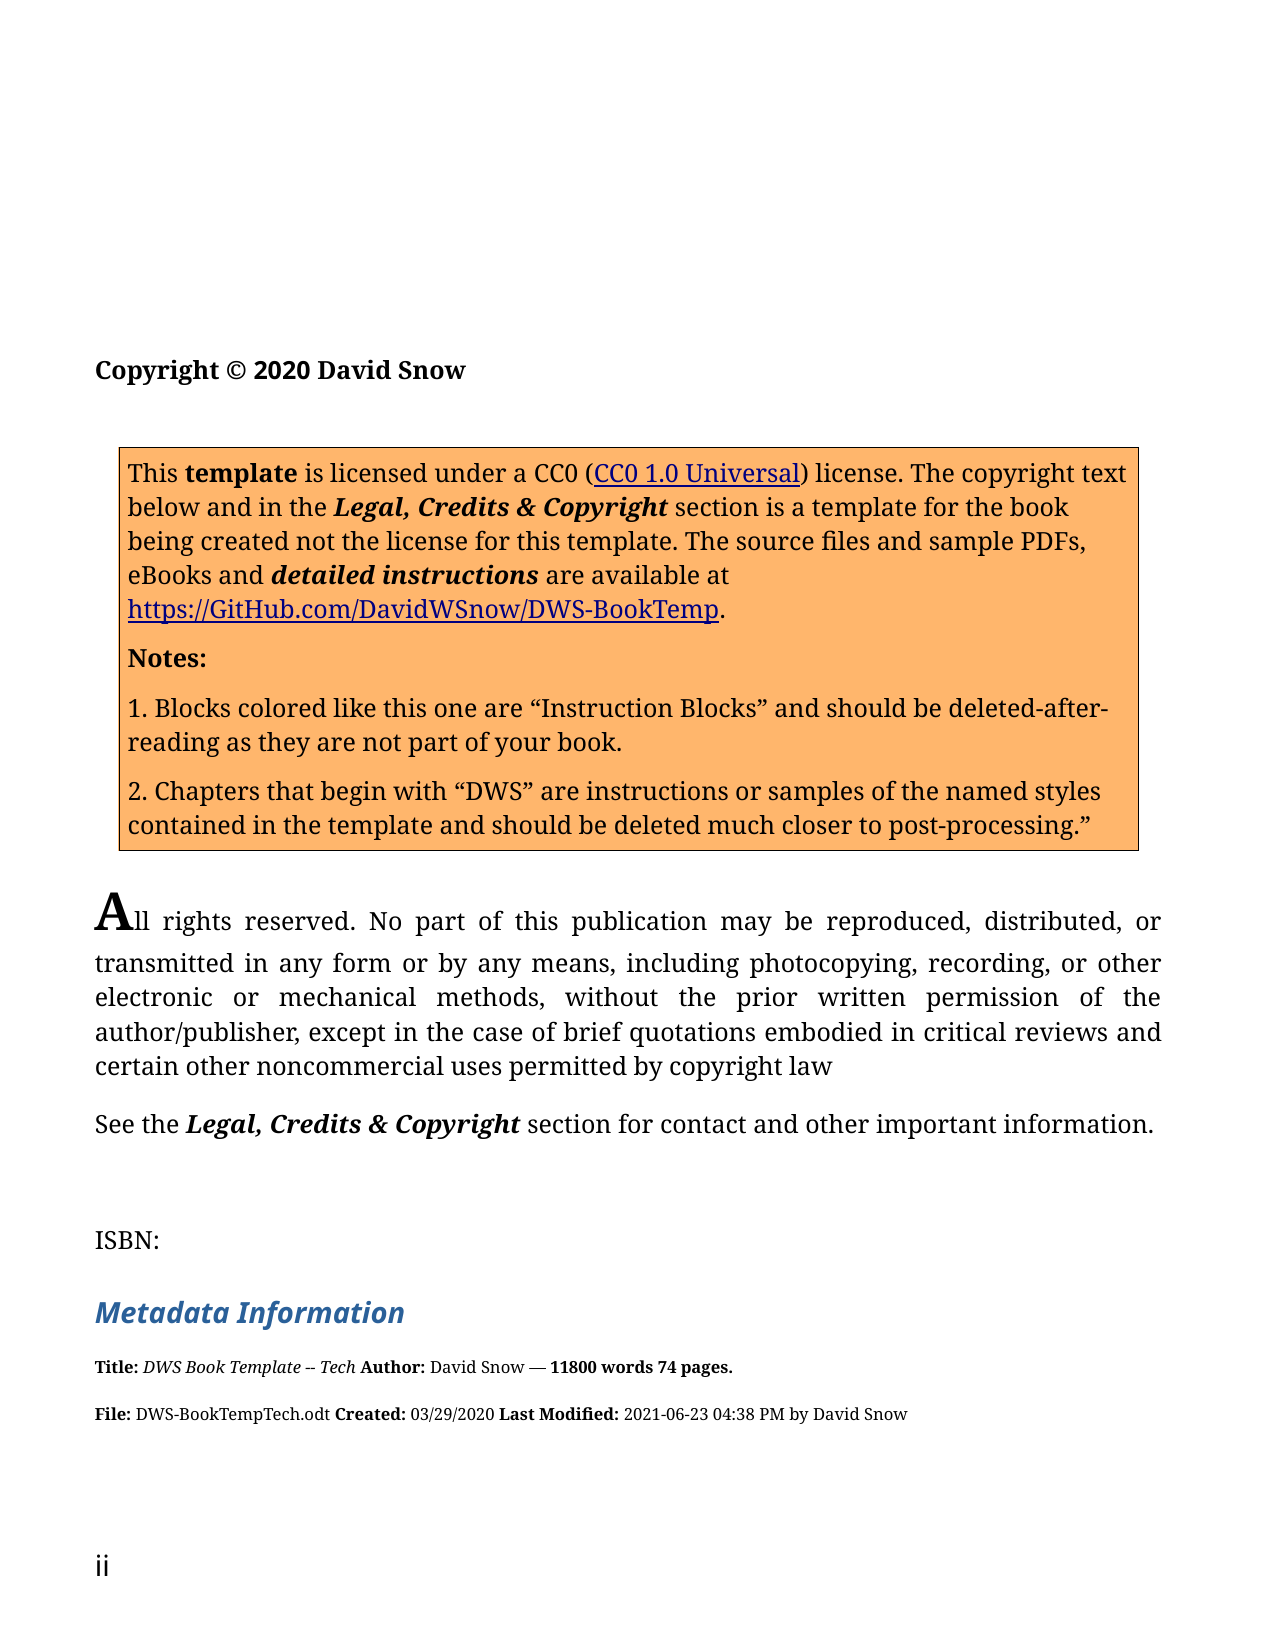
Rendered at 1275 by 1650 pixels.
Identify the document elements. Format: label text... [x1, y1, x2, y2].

text This template is licensed under a CC0 (CC0 1.0 Universal) license. The copyright text below and in the Legal, Credits & Copyright section is a template for the book being created not the license for this template. The source files and sample PDFs, eBooks and detailed instructions are available at https://GitHub.com/DavidWSnow/DWS-BookTemp. [120, 448, 1138, 626]
text 1. Blocks colored like this one are “Instruction Blocks” and should be deleted-after-reading as they are not part of your book. [120, 681, 1138, 758]
text Copyright © 2020 David Snow [94, 352, 1162, 387]
text ISBN: [94, 1222, 1162, 1256]
text All rights reserved. No part of this publication may be reproduced, distributed, or transmitted in any form or by any means, including photocopying, recording, or other electronic or mechanical methods, without the prior written permission of the author/publisher, except in the case of brief quotations embodied in critical reviews and certain other noncommercial uses permitted by copyright law [94, 874, 1162, 1082]
text See the Legal, Credits & Copyright section for contact and other important information. [94, 1106, 1162, 1140]
text Notes: [120, 632, 1138, 675]
text 2. Chapters that begin with “DWS” are instructions or samples of the named styles contained in the template and should be deleted much closer to post-processing.” [120, 764, 1138, 850]
text Title: DWS Book Template -- Tech Author: David Snow ― 11800 words 74 pages. [94, 1355, 1162, 1378]
text File: DWS-BookTempTech.odt Created: 03/29/2020 Last Modified: 2021-06-23 04:38 PM by David Snow [94, 1402, 1162, 1425]
subtitle Metadata Information [94, 1292, 1162, 1332]
